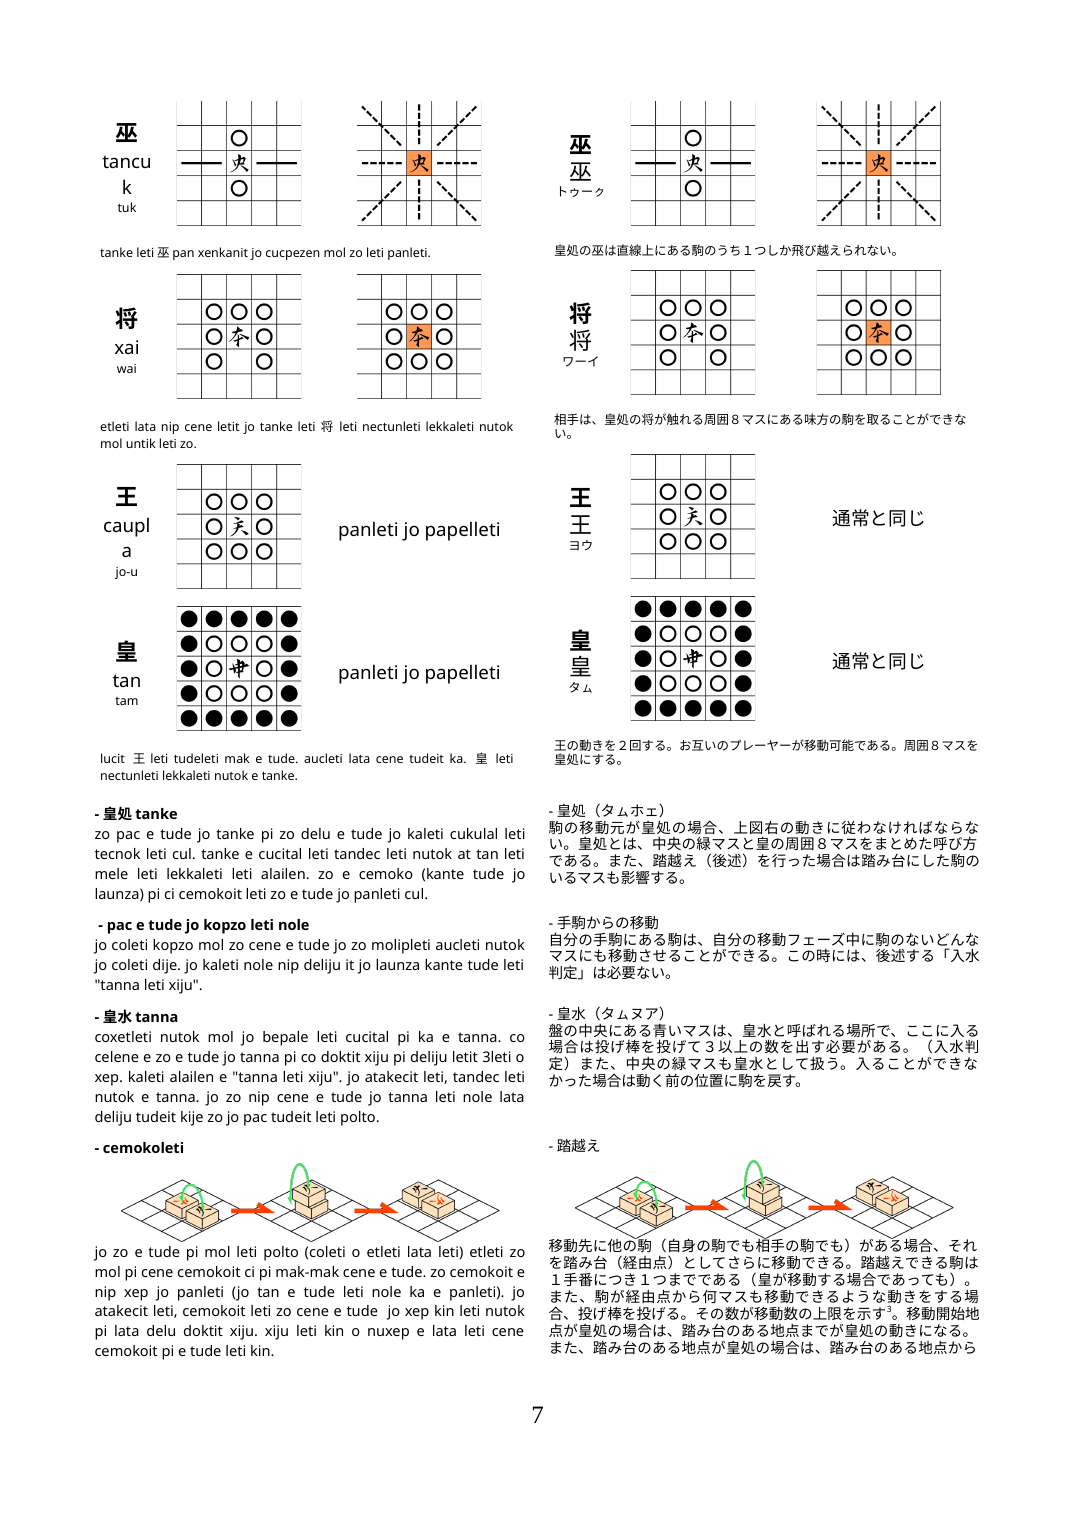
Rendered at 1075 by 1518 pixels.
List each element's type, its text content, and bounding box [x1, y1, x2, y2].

table_cell - 皇水 tanna coxetleti nutok mol jo bepale leti cucital pi ka e tanna. co celene e zo e tude jo tanna pi co doktit xiju pi deliju letit 3leti o xep. kaleti alailen e "tanna leti xiju". jo atakecit leti, tandec leti nutok e tanna. jo zo nip cene e tude jo tanna leti nole lata deliju tudeit kije zo jo pac tudeit leti polto. [89, 1000, 531, 1132]
table_cell - 手駒からの移動 自分の手駒にある駒は、自分の移動フェーズ中に駒のないどんなマスにも移動させることができる。この時には、後述する「入水判定」は必要ない。 [543, 909, 985, 1000]
table_cell [160, 269, 318, 410]
table_cell 王 王 ヨウ [549, 449, 613, 590]
table_cell [614, 95, 772, 237]
table_cell 通常と同じ [773, 449, 984, 590]
table_cell - pac e tude jo kopzo leti nole jo coleti kopzo mol zo cene e tude jo zo molipleti aucleti nutok jo coleti dije. jo kaleti nole nip deliju it jo launza kante tude leti "tanna leti xiju". [89, 909, 531, 1000]
picture [357, 101, 482, 226]
table_cell 通常と同じ [773, 591, 984, 732]
table_cell 巫 tancuk tuk [95, 95, 159, 237]
table_cell [319, 95, 519, 237]
table_cell [543, 89, 985, 797]
table_cell [614, 449, 772, 590]
table_cell - 皇処 tanke zo pac e tude jo tanke pi zo delu e tude jo kaleti cukulal leti tecnok leti cul. tanke e cucital leti tandec leti nutok at tan leti mele leti lekkaleti leti alailen. zo e cemoko (kante tude jo launza) pi ci cemokoit leti zo e tude jo panleti cul. [89, 797, 531, 909]
table_cell [532, 1133, 542, 1367]
table_cell 王 caupla jo-u [95, 459, 159, 600]
table_cell panleti jo papelleti [319, 459, 519, 600]
picture [176, 101, 302, 226]
table_cell [532, 89, 542, 797]
table_cell [319, 269, 519, 410]
table_cell 皇処の巫は直線上にある駒のうち１つしか⾶び越えられない。 [549, 238, 984, 264]
table_cell [532, 797, 542, 909]
table_cell [773, 265, 984, 406]
table_cell [532, 909, 542, 1000]
table_cell tanke leti巫 pan xenkanit jo cucpezen mol zo leti panleti. [95, 238, 519, 267]
table_cell [160, 459, 318, 600]
table_cell - 皇水（タㇺヌア） 盤の中央にある青いマスは、皇水と呼ばれる場所で、ここに入る場合は投げ棒を投げて３以上の数を出す必要がある。（入水判定）また、中央の緑マスも皇水として扱う。入ることができなかった場合は動く前の位置に駒を戻す。 [543, 1000, 985, 1132]
picture [176, 464, 302, 589]
table_cell lucit 王leti tudeleti mak e tude. aucleti lata cene tudeit ka. 皇 leti nectunleti lekkaleti nutok e tanke. [95, 744, 519, 790]
picture [121, 1163, 500, 1242]
table_cell [614, 591, 772, 732]
picture [630, 101, 756, 226]
table_cell [614, 265, 772, 406]
table_cell [773, 95, 984, 237]
table_cell panleti jo papelleti [319, 601, 519, 742]
table_cell [160, 95, 318, 237]
picture [176, 274, 302, 399]
table_cell - cemokoleti jo zo e tude pi mol leti polto (coleti o etleti lata leti) etleti zo mol pi cene cemokoit ci pi mak-mak cene e tude. zo cemokoit e nip xep jo panleti (jo tan e tude leti nole ka e panleti). jo atakecit leti, cemokoit leti zo cene e tude jo xep kin leti nutok pi lata delu doktit xiju. xiju leti kin o nuxep e lata leti cene cemokoit pi e tude leti kin. [89, 1133, 531, 1367]
table_cell - 踏越え 移動先に他の駒（自身の駒でも相手の駒でも）がある場合、それを踏み台（経由点）としてさらに移動できる。踏越えできる駒は１⼿番につき１つまでである（皇が移動する場合であっても）。また、駒が経由点から何マスも移動できるような動きをする場合、投げ棒を投げる。その数が移動数の上限を示す。移動開始地点が皇処の場合は、踏み台のある地点までが皇処の動きになる。また、踏み台のある地点が皇処の場合は、踏み台のある地点から [543, 1133, 985, 1367]
table_cell 相手は、皇処の将が触れる周囲８マスにある味⽅の駒を取ることができない。 [549, 407, 984, 448]
picture [630, 454, 756, 579]
table_cell [160, 601, 318, 742]
picture [630, 596, 756, 721]
table_cell - 皇処（タㇺホェ） 駒の移動元が皇処の場合、上図右の動きに従わなければならない。皇処とは、中央の緑マスと皇の周囲８マスをまとめた呼び方である。また、踏越え（後述）を行った場合は踏み台にした駒のいるマスも影響する。 [543, 797, 985, 909]
table_cell 王の動きを２回する。お互いのプレーヤーが移動可能である。周囲８マスを皇処にする。 [549, 734, 984, 774]
picture [630, 270, 756, 395]
table_cell [89, 89, 531, 797]
picture [357, 274, 482, 399]
picture [816, 101, 941, 226]
picture [176, 606, 302, 731]
table_cell etleti lata nip cene letit jo tanke leti将 leti nectunleti lekkaleti nutok mol untik leti zo. [95, 411, 519, 458]
table_cell 皇 tan tam [95, 601, 159, 742]
picture [575, 1160, 954, 1239]
table_cell 皇 皇 タㇺ [549, 591, 613, 732]
table_cell 将 xai wai [95, 269, 159, 410]
table_cell 将 将 ワーイ [549, 265, 613, 406]
picture [816, 270, 941, 395]
table_cell [532, 1000, 542, 1132]
table_cell 巫 巫 トゥーㇰ [549, 95, 613, 237]
